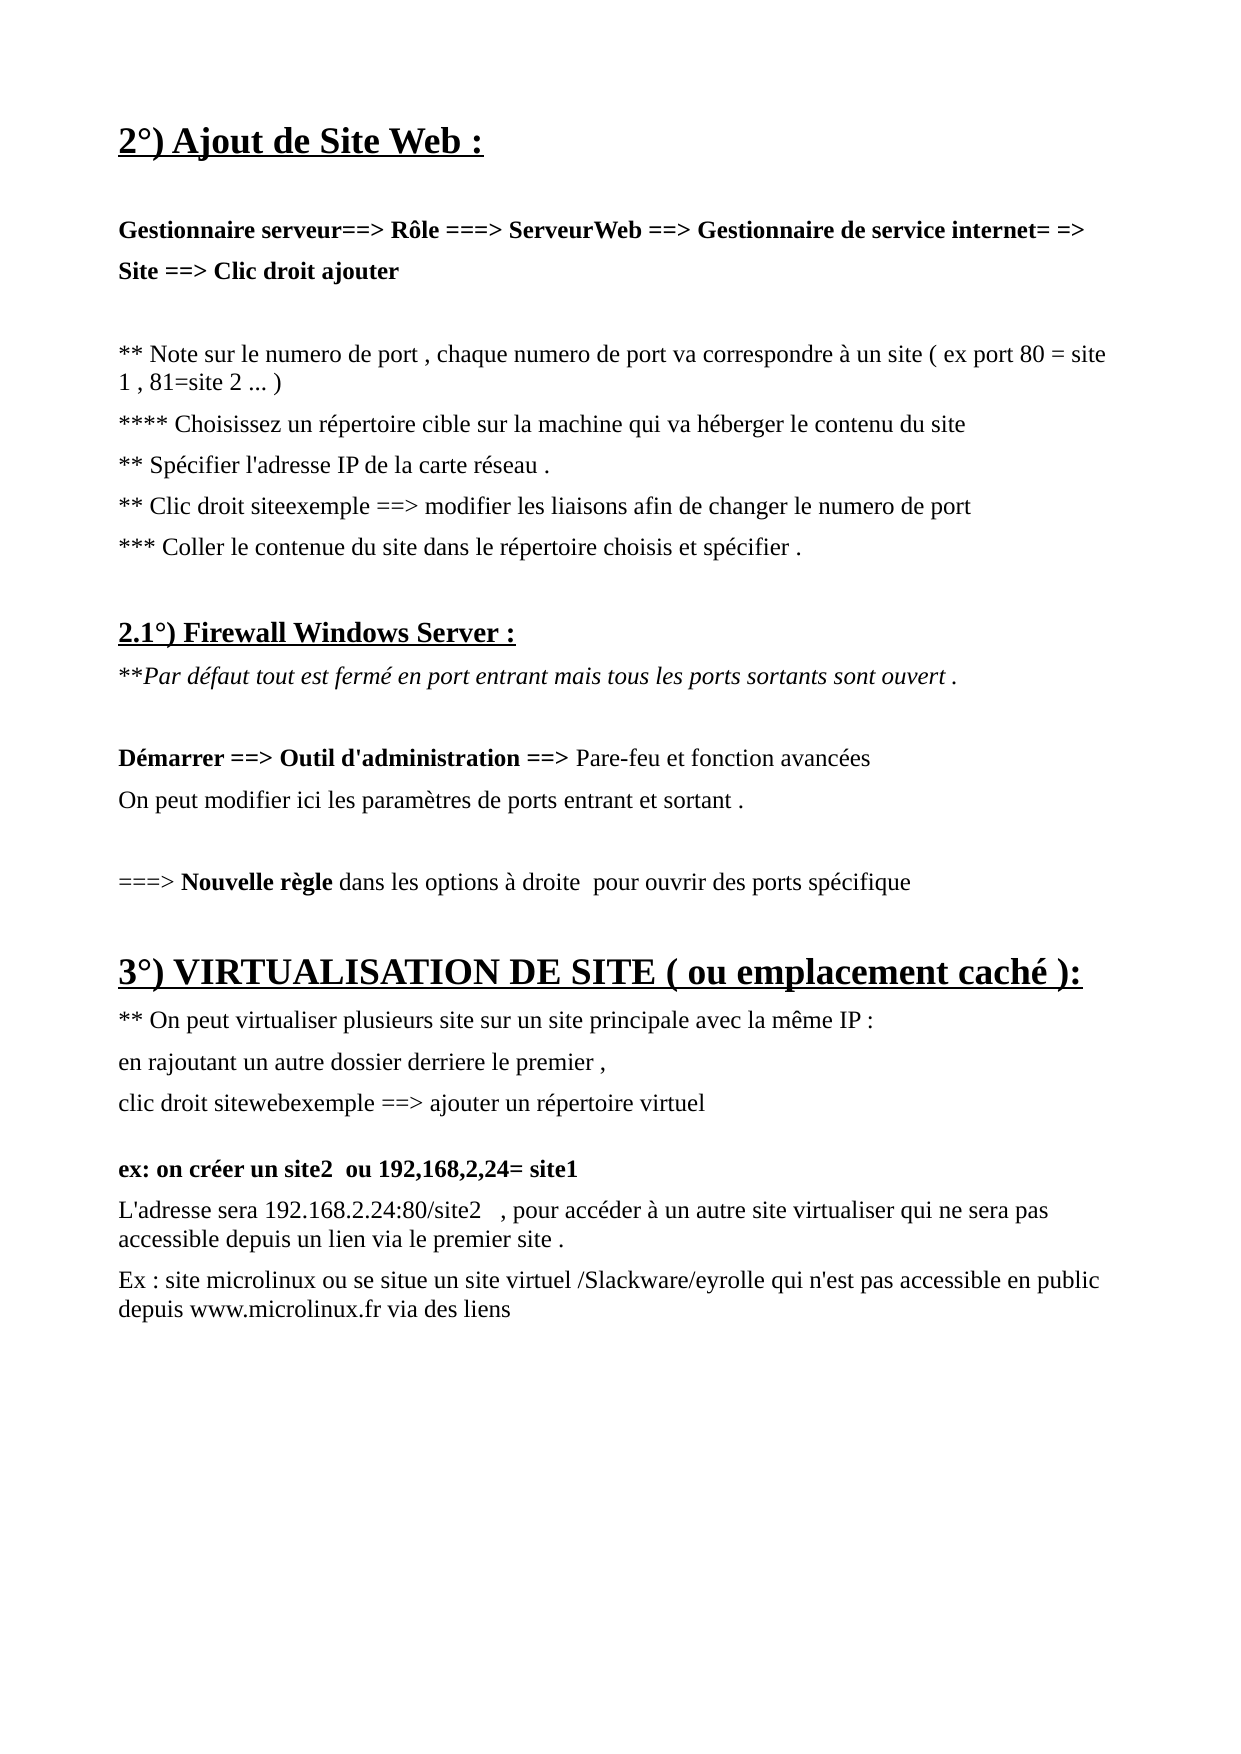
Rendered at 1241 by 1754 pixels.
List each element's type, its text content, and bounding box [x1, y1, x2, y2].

text 2.1°) Firewall Windows Server : [118, 615, 1122, 648]
text ** Clic droit siteexemple ==> modifier les liaisons afin de changer le numero de port [118, 491, 1122, 520]
subtitle 2°) Ajout de Site Web : [118, 118, 1122, 161]
text ** Note sur le numero de port , chaque numero de port va correspondre à un site ( ex port 80 = site 1 , 81=site 2 ... ) [118, 339, 1122, 396]
text **Par défaut tout est fermé en port entrant mais tous les ports sortants sont ouvert . [118, 661, 1122, 690]
text L'adresse sera 192.168.2.24:80/site2 , pour accéder à un autre site virtualiser qui ne sera pas accessible depuis un lien via le premier site . [118, 1195, 1122, 1253]
text 3°) VIRTUALISATION DE SITE ( ou emplacement caché ): [118, 950, 1122, 993]
text ** Spécifier l'adresse IP de la carte réseau . [118, 450, 1122, 479]
text ===> Nouvelle règle dans les options à droite pour ouvrir des ports spécifique [118, 867, 1122, 896]
subtitle ex: on créer un site2 ou 192,168,2,24= site1 [118, 1154, 1122, 1183]
text Démarrer ==> Outil d'administration ==> Pare-feu et fonction avancées [118, 743, 1122, 772]
text en rajoutant un autre dossier derriere le premier , [118, 1047, 1122, 1075]
text *** Coller le contenue du site dans le répertoire choisis et spécifier . [118, 532, 1122, 561]
text **** Choisissez un répertoire cible sur la machine qui va héberger le contenu du site [118, 409, 1122, 437]
text clic droit sitewebexemple ==> ajouter un répertoire virtuel [118, 1088, 1122, 1117]
text Gestionnaire serveur==> Rôle ===> ServeurWeb ==> Gestionnaire de service internet= => [118, 215, 1122, 244]
text Site ==> Clic droit ajouter [118, 256, 1122, 285]
text On peut modifier ici les paramètres de ports entrant et sortant . [118, 785, 1122, 813]
text ** On peut virtualiser plusieurs site sur un site principale avec la même IP : [118, 1005, 1122, 1034]
text Ex : site microlinux ou se situe un site virtuel /Slackware/eyrolle qui n'est pas accessible en public depuis www.microlinux.fr via des liens [118, 1265, 1122, 1323]
